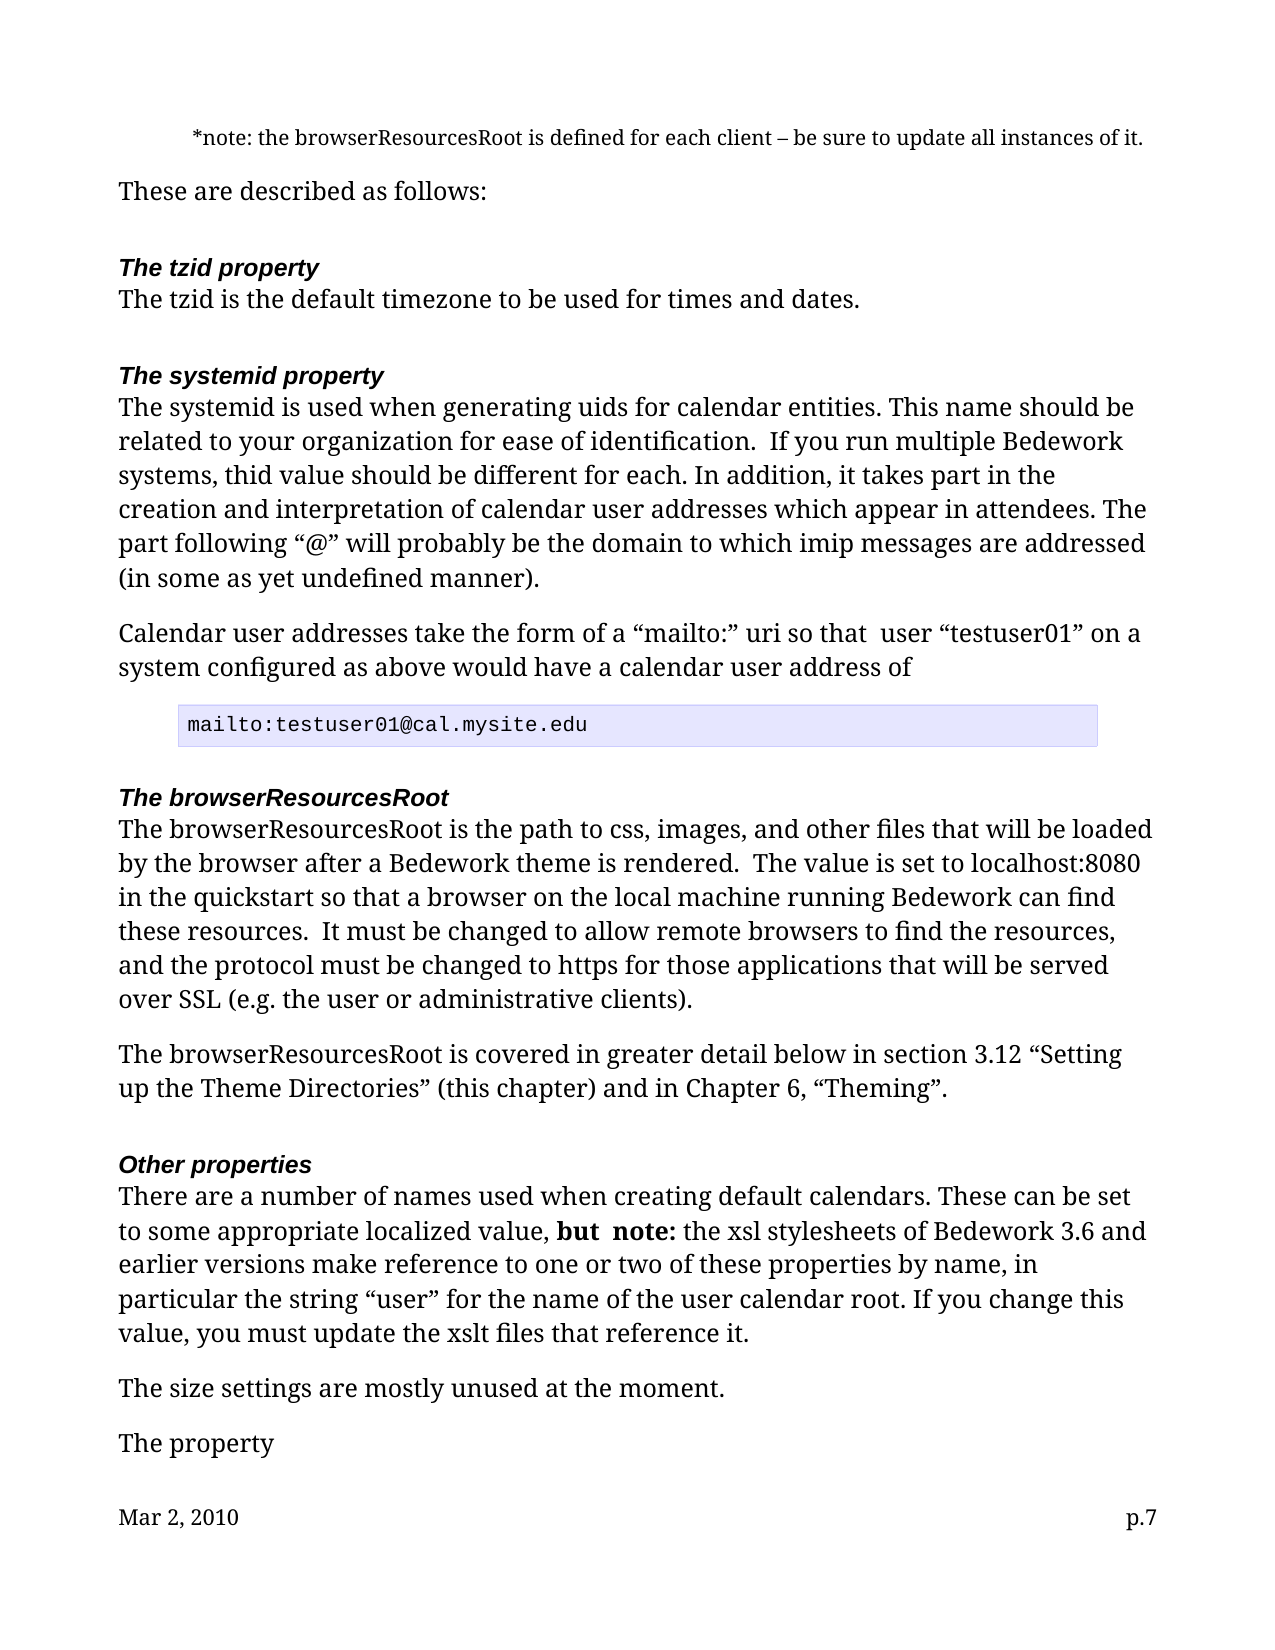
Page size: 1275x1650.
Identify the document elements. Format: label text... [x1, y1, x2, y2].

subtitle The systemid property [118, 362, 1157, 390]
text mailto:testuser01@cal.mysite.edu [179, 706, 1097, 746]
text The browserResourcesRoot is the path to css, images, and other files that will be loaded by the browser after a Bedework theme is rendered. The value is set to localhost:8080 in the quickstart so that a browser on the local machine running Bedework can find these resources. It must be changed to allow remote browsers to find the resources, and the protocol must be changed to https for those applications that will be served over SSL (e.g. the user or administrative clients). [118, 811, 1157, 1016]
text The property [118, 1426, 1157, 1459]
text Calendar user addresses take the form of a “mailto:” uri so that user “testuser01” on a system configured as above would have a calendar user address of [118, 615, 1157, 683]
text The tzid is the default timezone to be used for times and dates. [118, 282, 1157, 316]
subtitle Other properties [118, 1151, 1157, 1179]
subtitle The browserResourcesRoot [118, 783, 1157, 811]
text The size settings are mostly unused at the moment. [118, 1370, 1157, 1404]
subtitle The tzid property [118, 254, 1157, 282]
text These are described as follows: [118, 173, 1157, 207]
text The browserResourcesRoot is covered in greater detail below in section 3.12 “Setting up the Theme Directories” (this chapter) and in Chapter 6, “Theming”. [118, 1037, 1157, 1105]
text *note: the browserResourcesRoot is defined for each client – be sure to update all instances of it. [118, 118, 1157, 152]
text There are a number of names used when creating default calendars. These can be set to some appropriate localized value, but note: the xsl stylesheets of Bedework 3.6 and earlier versions make reference to one or two of these properties by name, in particular the string “user” for the name of the user calendar root. If you change this value, you must update the xslt files that reference it. [118, 1179, 1157, 1349]
text The systemid is used when generating uids for calendar entities. This name should be related to your organization for ease of identification. If you run multiple Bedework systems, thid value should be different for each. In addition, it takes part in the creation and interpretation of calendar user addresses which appear in attendees. The part following “@” will probably be the domain to which imip messages are addressed (in some as yet undefined manner). [118, 390, 1157, 594]
